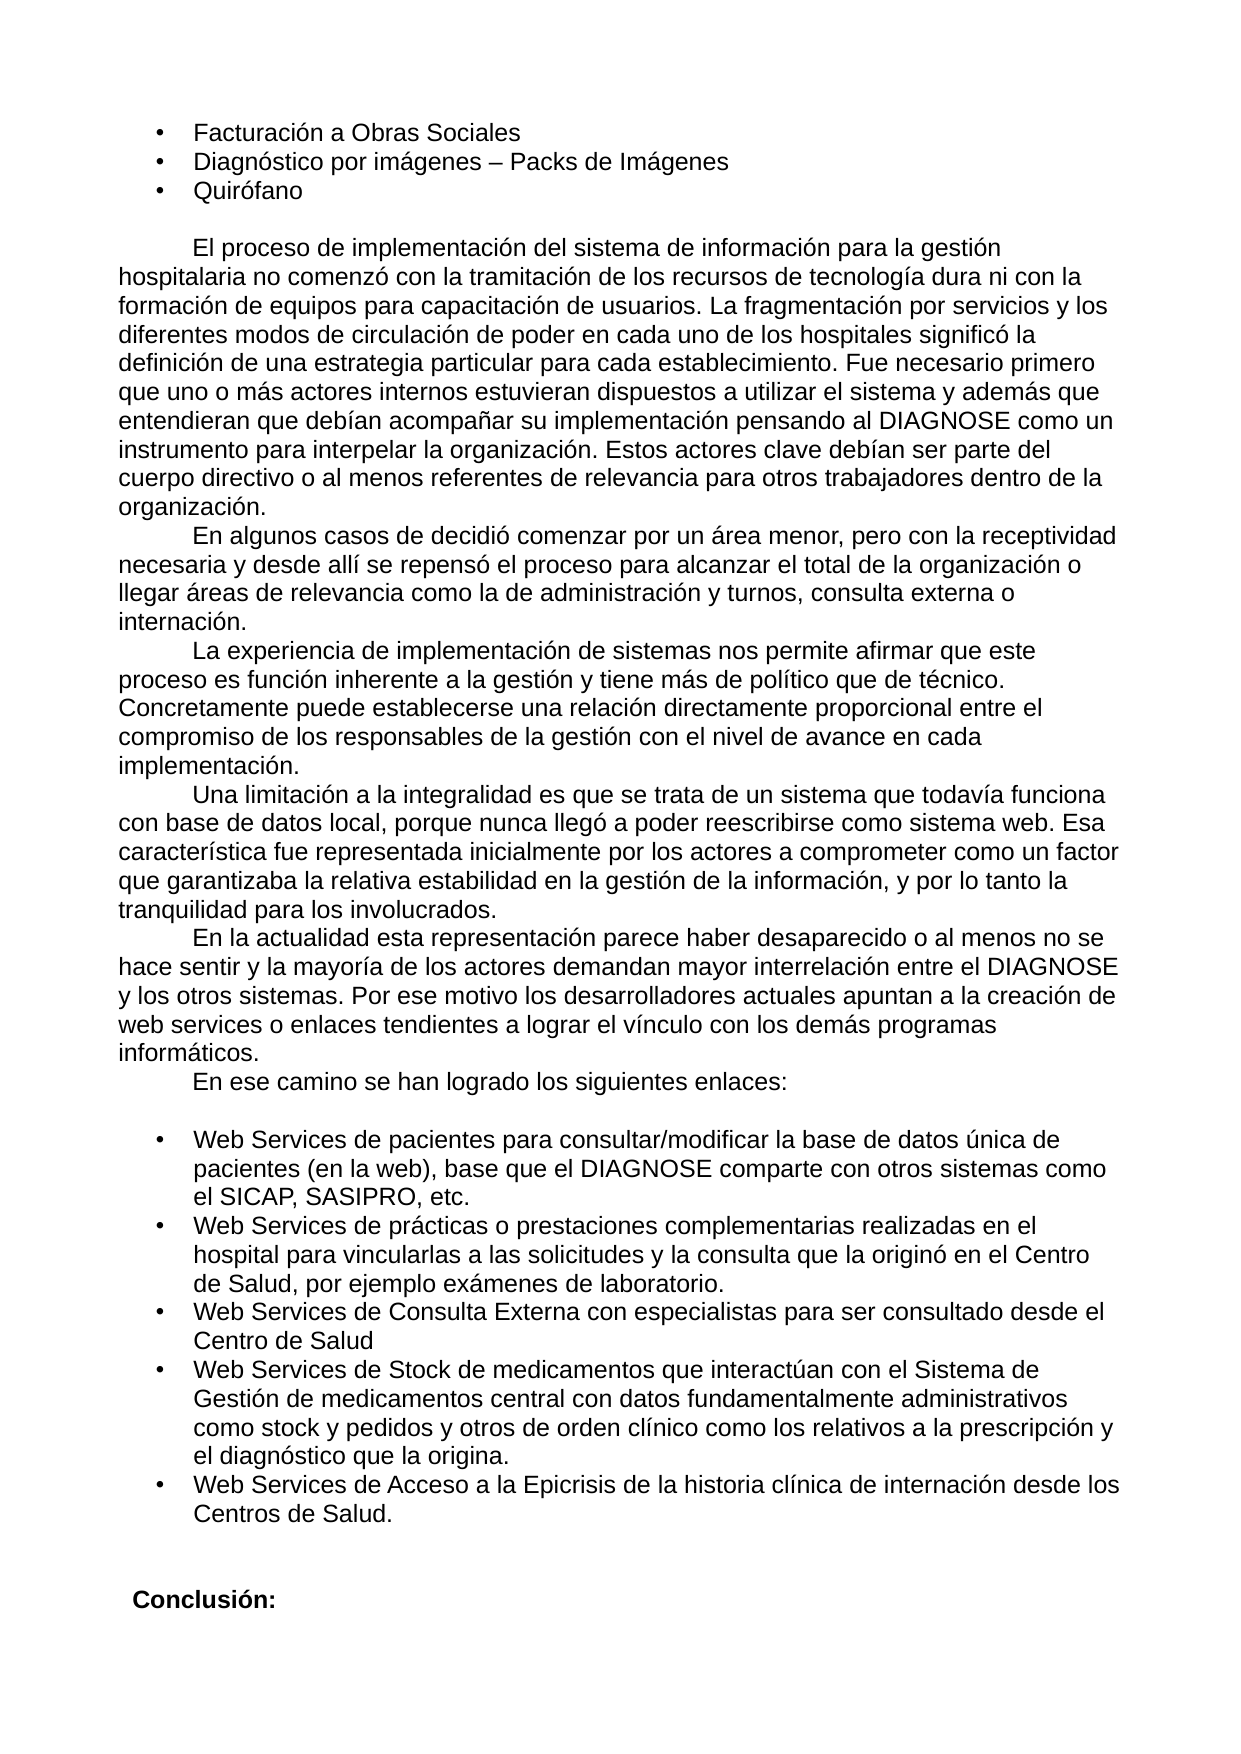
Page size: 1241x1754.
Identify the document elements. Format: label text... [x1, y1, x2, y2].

list Facturación a Obras Sociales [156, 118, 1122, 147]
text La experiencia de implementación de sistemas nos permite afirmar que este proceso es función inherente a la gestión y tiene más de político que de técnico. Concretamente puede establecerse una relación directamente proporcional entre el compromiso de los responsables de la gestión con el nivel de avance en cada implementación. [118, 636, 1122, 780]
text En la actualidad esta representación parece haber desaparecido o al menos no se hace sentir y la mayoría de los actores demandan mayor interrelación entre el DIAGNOSE y los otros sistemas. Por ese motivo los desarrolladores actuales apuntan a la creación de web services o enlaces tendientes a lograr el vínculo con los demás programas informáticos. [118, 923, 1122, 1067]
list Web Services de prácticas o prestaciones complementarias realizadas en el hospital para vincularlas a las solicitudes y la consulta que la originó en el Centro de Salud, por ejemplo exámenes de laboratorio. [156, 1211, 1122, 1297]
text Una limitación a la integralidad es que se trata de un sistema que todavía funciona con base de datos local, porque nunca llegó a poder reescribirse como sistema web. Esa característica fue representada inicialmente por los actores a comprometer como un factor que garantizaba la relativa estabilidad en la gestión de la información, y por lo tanto la tranquilidad para los involucrados. [118, 780, 1122, 923]
list Quirófano [156, 176, 1122, 205]
list Web Services de Stock de medicamentos que interactúan con el Sistema de Gestión de medicamentos central con datos fundamentalmente administrativos como stock y pedidos y otros de orden clínico como los relativos a la prescripción y el diagnóstico que la origina. [156, 1355, 1122, 1470]
list Web Services de pacientes para consultar/modificar la base de datos única de pacientes (en la web), base que el DIAGNOSE comparte con otros sistemas como el SICAP, SASIPRO, etc. [156, 1125, 1122, 1211]
list Web Services de Acceso a la Epicrisis de la historia clínica de internación desde los Centros de Salud. [156, 1470, 1122, 1528]
list Diagnóstico por imágenes – Packs de Imágenes [156, 147, 1122, 176]
text En ese camino se han logrado los siguientes enlaces: [118, 1067, 1122, 1096]
list Web Services de Consulta Externa con especialistas para ser consultado desde el Centro de Salud [156, 1297, 1122, 1355]
text En algunos casos de decidió comenzar por un área menor, pero con la receptividad necesaria y desde allí se repensó el proceso para alcanzar el total de la organización o llegar áreas de relevancia como la de administración y turnos, consulta externa o internación. [118, 521, 1122, 636]
text Conclusión: [118, 1585, 1122, 1614]
text El proceso de implementación del sistema de información para la gestión hospitalaria no comenzó con la tramitación de los recursos de tecnología dura ni con la formación de equipos para capacitación de usuarios. La fragmentación por servicios y los diferentes modos de circulación de poder en cada uno de los hospitales significó la definición de una estrategia particular para cada establecimiento. Fue necesario primero que uno o más actores internos estuvieran dispuestos a utilizar el sistema y además que entendieran que debían acompañar su implementación pensando al DIAGNOSE como un instrumento para interpelar la organización. Estos actores clave debían ser parte del cuerpo directivo o al menos referentes de relevancia para otros trabajadores dentro de la organización. [118, 233, 1122, 521]
